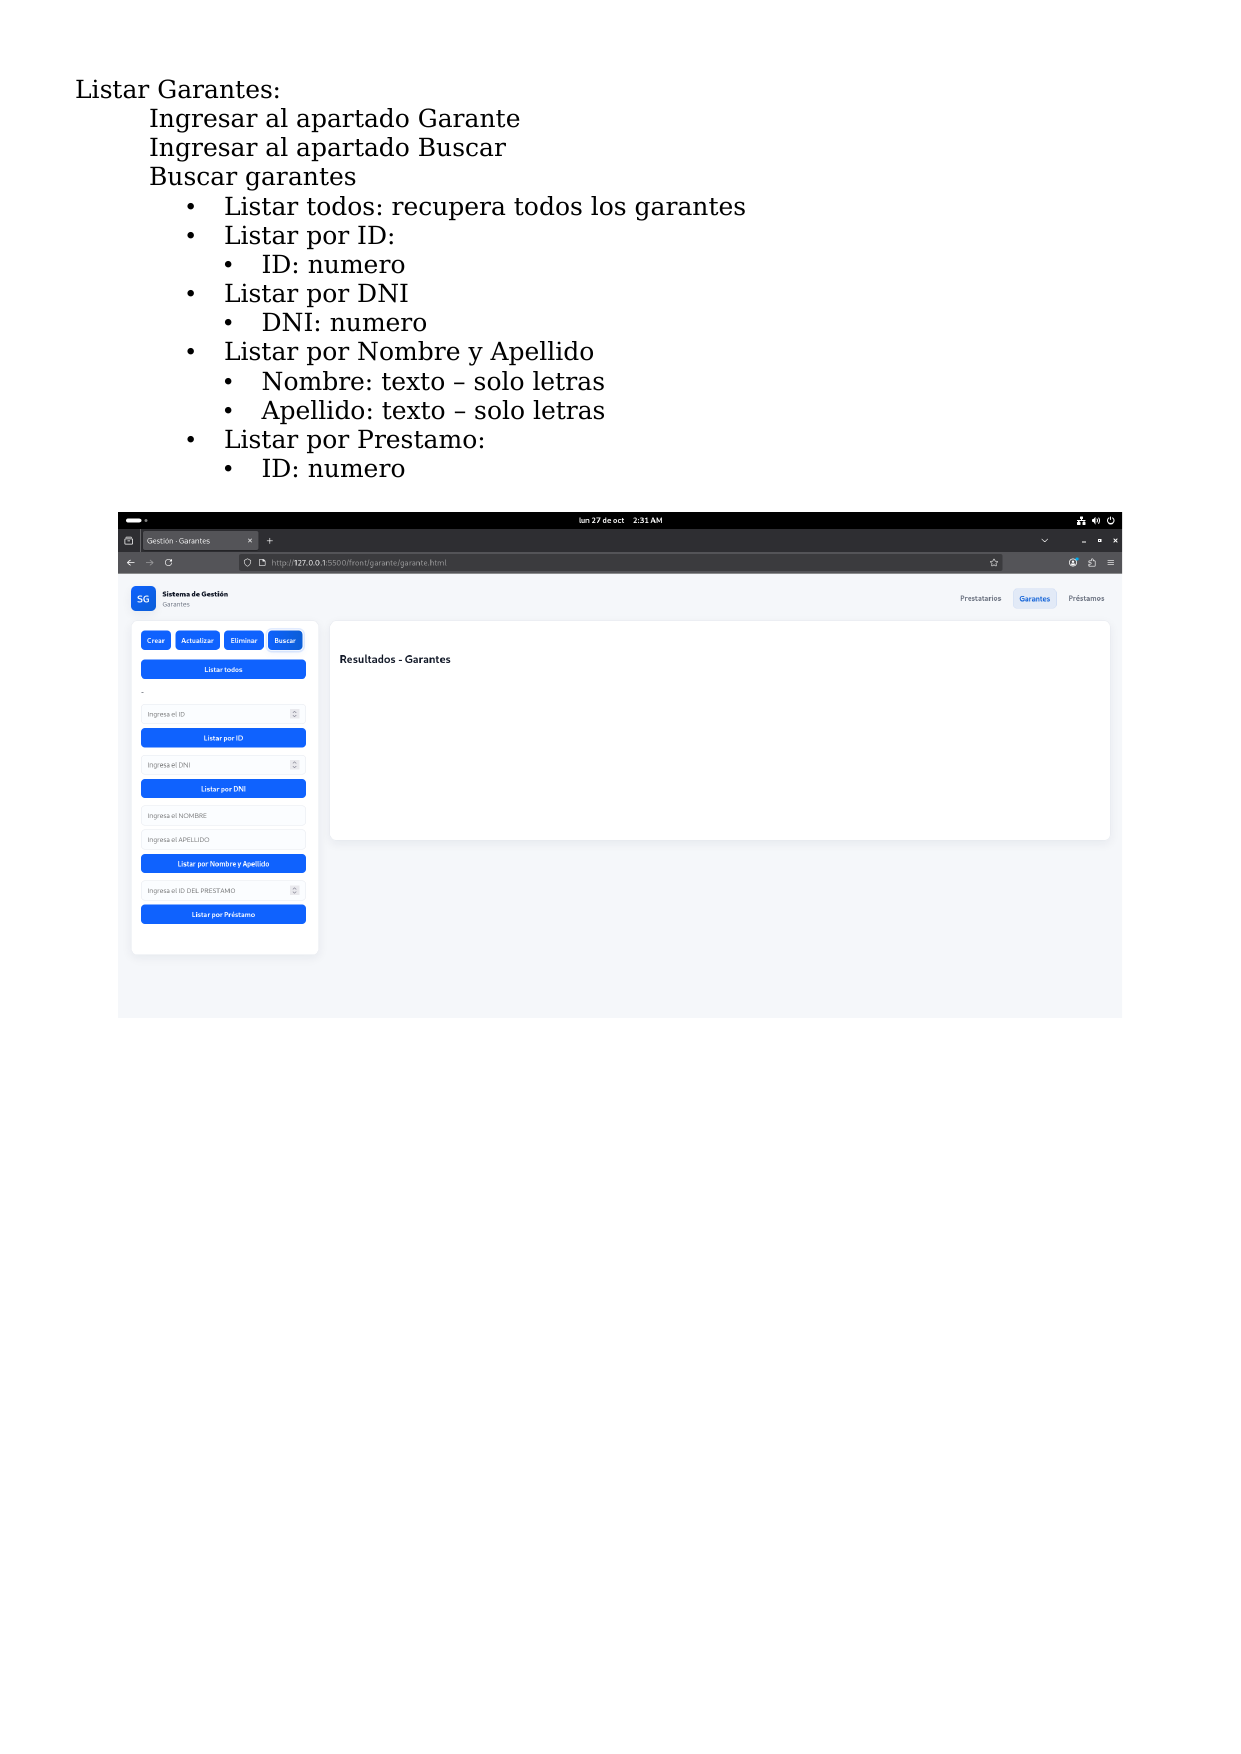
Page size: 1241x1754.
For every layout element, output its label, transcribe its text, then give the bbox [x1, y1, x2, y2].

list ID: numero [224, 250, 1165, 279]
list Nombre: texto – solo letras [224, 367, 1165, 396]
picture [118, 512, 1123, 1018]
list Apellido: texto – solo letras [224, 396, 1165, 425]
text Ingresar al apartado Buscar [75, 133, 1165, 162]
list Listar todos: recupera todos los garantes [186, 192, 1165, 221]
text Buscar garantes [75, 162, 1165, 192]
list ID: numero [224, 454, 1165, 483]
text Listar Garantes: [75, 75, 1165, 104]
list Listar por Prestamo: [186, 425, 1165, 454]
text Ingresar al apartado Garante [75, 104, 1165, 133]
list DNI: numero [224, 308, 1165, 337]
list Listar por DNI [186, 279, 1165, 308]
list Listar por ID: [186, 221, 1165, 250]
list Listar por Nombre y Apellido [186, 337, 1165, 367]
